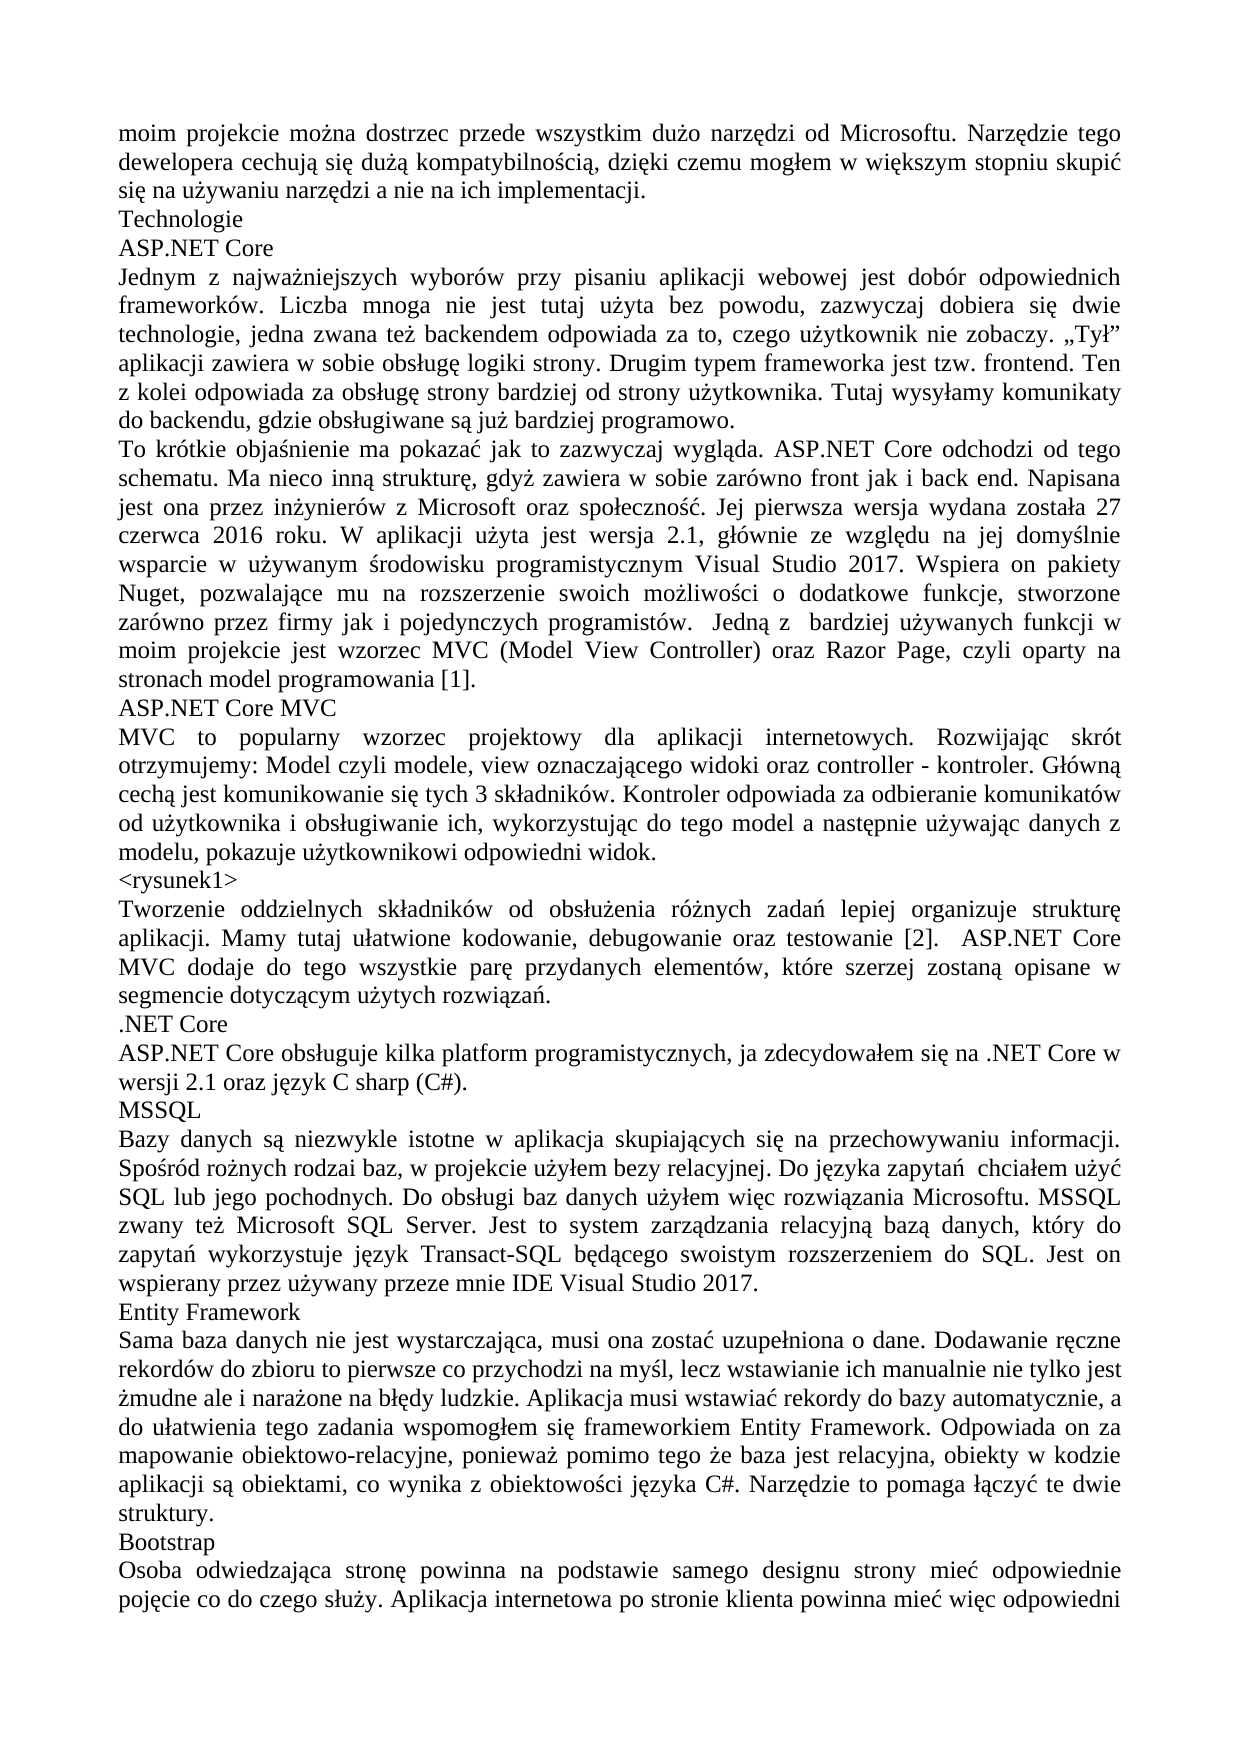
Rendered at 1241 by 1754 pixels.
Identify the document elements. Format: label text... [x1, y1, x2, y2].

text Entity Framework [118, 1297, 1122, 1326]
text Tworzenie oddzielnych składników od obsłużenia różnych zadań lepiej organizuje strukturę aplikacji. Mamy tutaj ułatwione kodowanie, debugowanie oraz testowanie [2]. ASP.NET Core MVC dodaje do tego wszystkie parę przydanych elementów, które szerzej zostaną opisane w segmencie dotyczącym użytych rozwiązań. [118, 894, 1122, 1009]
text MSSQL [118, 1096, 1122, 1124]
text MVC to popularny wzorzec projektowy dla aplikacji internetowych. Rozwijając skrót otrzymujemy: Model czyli modele, view oznaczającego widoki oraz controller - kontroler. Główną cechą jest komunikowanie się tych 3 składników. Kontroler odpowiada za odbieranie komunikatów od użytkownika i obsługiwanie ich, wykorzystując do tego model a następnie używając danych z modelu, pokazuje użytkownikowi odpowiedni widok. [118, 722, 1122, 866]
text ASP.NET Core [118, 233, 1122, 262]
text To krótkie objaśnienie ma pokazać jak to zazwyczaj wygląda. ASP.NET Core odchodzi od tego schematu. Ma nieco inną strukturę, gdyż zawiera w sobie zarówno front jak i back end. Napisana jest ona przez inżynierów z Microsoft oraz społeczność. Jej pierwsza wersja wydana została 27 czerwca 2016 roku. W aplikacji użyta jest wersja 2.1, głównie ze względu na jej domyślnie wsparcie w używanym środowisku programistycznym Visual Studio 2017. Wspiera on pakiety Nuget, pozwalające mu na rozszerzenie swoich możliwości o dodatkowe funkcje, stworzone zarówno przez firmy jak i pojedynczych programistów. Jedną z bardziej używanych funkcji w moim projekcie jest wzorzec MVC (Model View Controller) oraz Razor Page, czyli oparty na stronach model programowania [1]. [118, 434, 1122, 693]
text <rysunek1> [118, 866, 1122, 894]
text .NET Core [118, 1009, 1122, 1038]
text Sama baza danych nie jest wystarczająca, musi ona zostać uzupełniona o dane. Dodawanie ręczne rekordów do zbioru to pierwsze co przychodzi na myśl, lecz wstawianie ich manualnie nie tylko jest żmudne ale i narażone na błędy ludzkie. Aplikacja musi wstawiać rekordy do bazy automatycznie, a do ułatwienia tego zadania wspomogłem się frameworkiem Entity Framework. Odpowiada on za mapowanie obiektowo-relacyjne, ponieważ pomimo tego że baza jest relacyjna, obiekty w kodzie aplikacji są obiektami, co wynika z obiektowości języka C#. Narzędzie to pomaga łączyć te dwie struktury. [118, 1326, 1122, 1527]
text Technologie [118, 204, 1122, 233]
text Bazy danych są niezwykle istotne w aplikacja skupiających się na przechowywaniu informacji. Spośród rożnych rodzai baz, w projekcie użyłem bezy relacyjnej. Do języka zapytań chciałem użyć SQL lub jego pochodnych. Do obsługi baz danych użyłem więc rozwiązania Microsoftu. MSSQL zwany też Microsoft SQL Server. Jest to system zarządzania relacyjną bazą danych, który do zapytań wykorzystuje język Transact-SQL będącego swoistym rozszerzeniem do SQL. Jest on wspierany przez używany przeze mnie IDE Visual Studio 2017. [118, 1124, 1122, 1297]
text Bootstrap Osoba odwiedzająca stronę powinna na podstawie samego designu strony mieć odpowiednie pojęcie co do czego służy. Aplikacja internetowa po stronie klienta powinna mieć więc odpowiedni [118, 1527, 1122, 1613]
text Jednym z najważniejszych wyborów przy pisaniu aplikacji webowej jest dobór odpowiednich frameworków. Liczba mnoga nie jest tutaj użyta bez powodu, zazwyczaj dobiera się dwie technologie, jedna zwana też backendem odpowiada za to, czego użytkownik nie zobaczy. „Tył” aplikacji zawiera w sobie obsługę logiki strony. Drugim typem frameworka jest tzw. frontend. Ten z kolei odpowiada za obsługę strony bardziej od strony użytkownika. Tutaj wysyłamy komunikaty do backendu, gdzie obsługiwane są już bardziej programowo. [118, 262, 1122, 434]
text ASP.NET Core MVC [118, 693, 1122, 722]
text moim projekcie można dostrzec przede wszystkim dużo narzędzi od Microsoftu. Narzędzie tego dewelopera cechują się dużą kompatybilnością, dzięki czemu mogłem w większym stopniu skupić się na używaniu narzędzi a nie na ich implementacji. [118, 118, 1122, 204]
text ASP.NET Core obsługuje kilka platform programistycznych, ja zdecydowałem się na .NET Core w wersji 2.1 oraz język C sharp (C#). [118, 1038, 1122, 1096]
